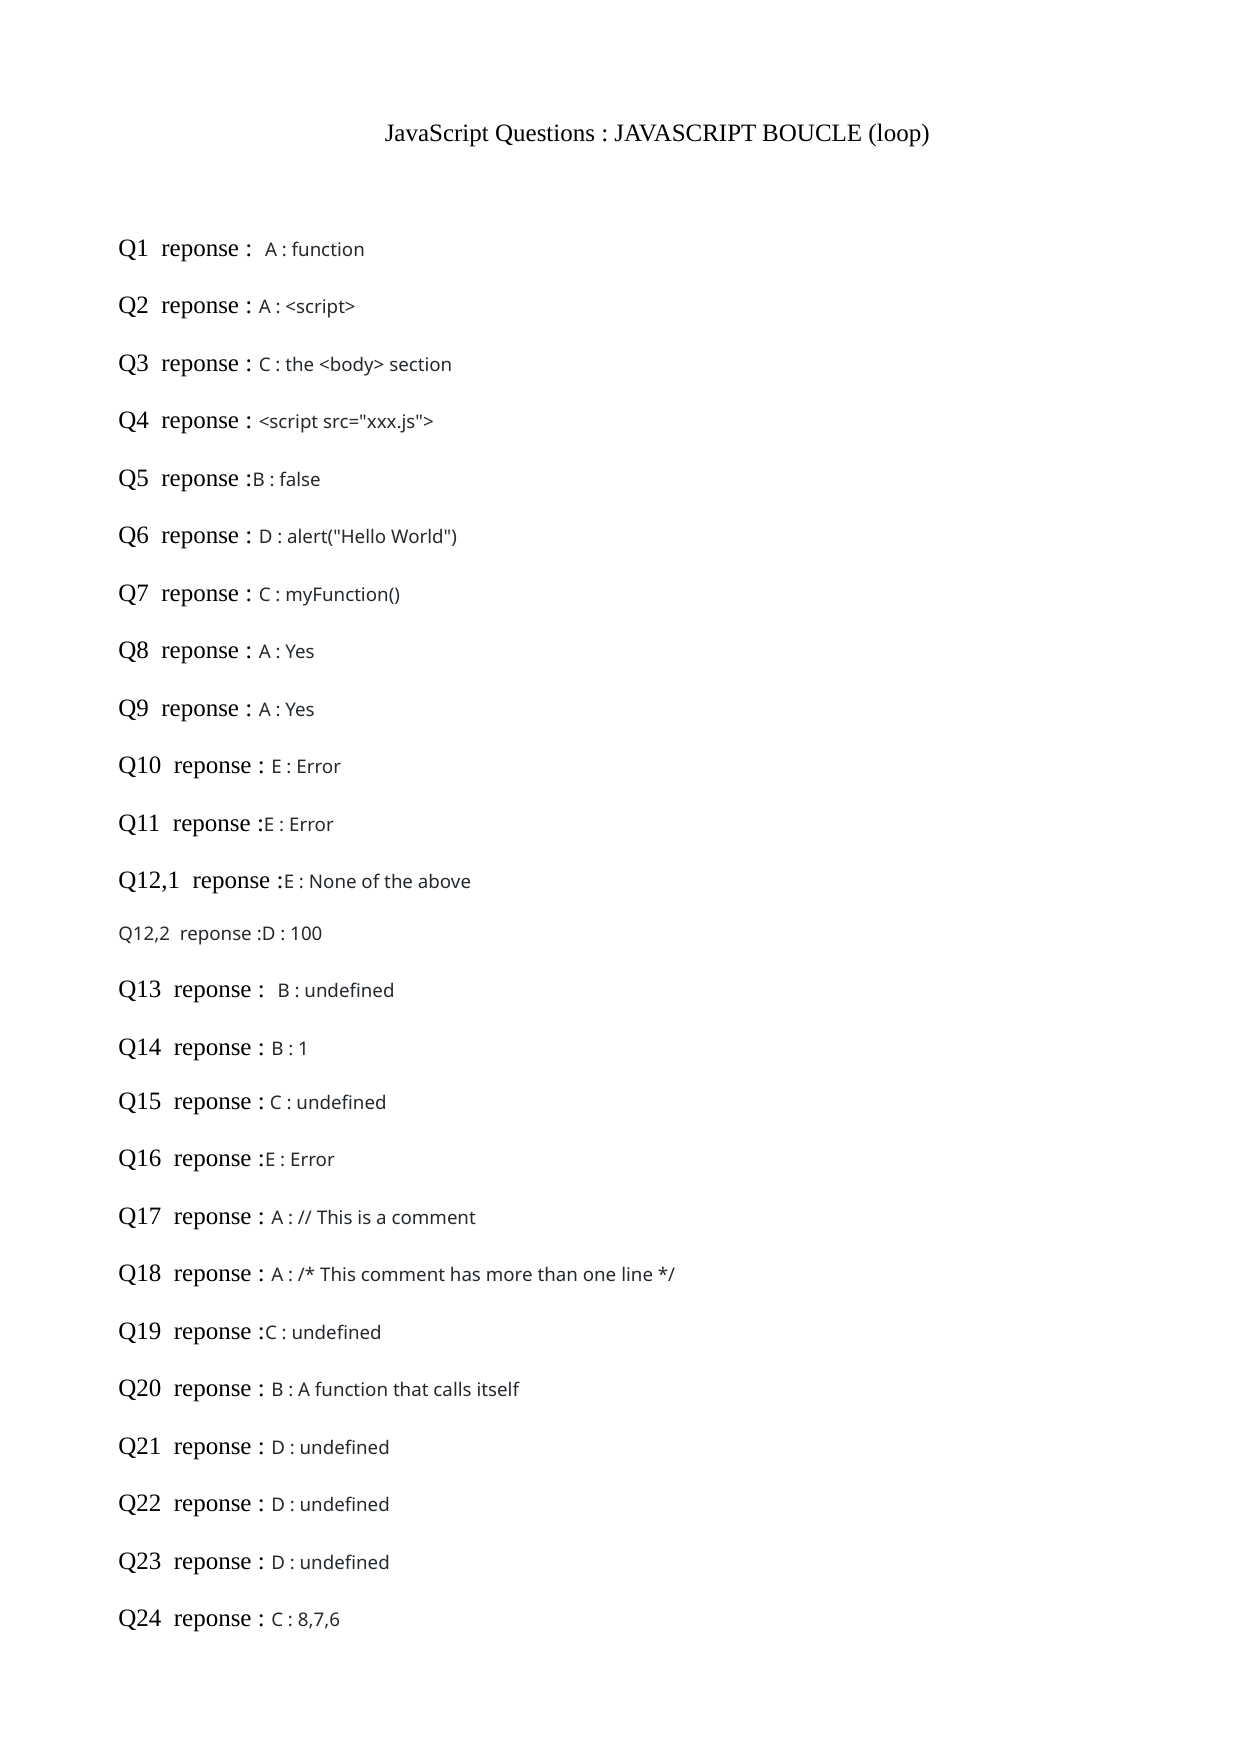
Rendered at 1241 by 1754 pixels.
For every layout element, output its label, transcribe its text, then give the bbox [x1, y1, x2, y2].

text Q10 reponse : E : Error [118, 751, 1122, 779]
text Q16 reponse :E : Error [118, 1143, 1122, 1172]
text Q15 reponse : C : undefined [118, 1086, 1122, 1115]
text Q8 reponse : A : Yes [118, 636, 1122, 664]
text Q2 reponse : A : <script> [118, 291, 1122, 319]
text Q11 reponse :E : Error [118, 808, 1122, 837]
text Q1 reponse : A : function [118, 233, 1122, 262]
text Q19 reponse :C : undefined [118, 1316, 1122, 1345]
text Q22 reponse : D : undefined [118, 1488, 1122, 1517]
text Q5 reponse :B : false [118, 463, 1122, 492]
text Q14 reponse : B : 1 [118, 1032, 1122, 1060]
text Q12,1 reponse :E : None of the above [118, 866, 1122, 894]
text Q7 reponse : C : myFunction() [118, 578, 1122, 607]
text JavaScript Questions : JAVASCRIPT BOUCLE (loop) [118, 118, 1122, 147]
text Q18 reponse : A : /* This comment has more than one line */ [118, 1258, 1122, 1287]
text Q13 reponse : B : undefined [118, 974, 1122, 1003]
text Q9 reponse : A : Yes [118, 693, 1122, 722]
text Q3 reponse : C : the <body> section [118, 348, 1122, 377]
text Q6 reponse : D : alert("Hello World") [118, 521, 1122, 549]
text Q21 reponse : D : undefined [118, 1431, 1122, 1460]
text Q23 reponse : D : undefined [118, 1546, 1122, 1575]
text Q4 reponse : <script src="xxx.js"> [118, 406, 1122, 434]
text Q24 reponse : C : 8,7,6 [118, 1603, 1122, 1632]
text Q17 reponse : A : // This is a comment [118, 1201, 1122, 1230]
text Q12,2 reponse :D : 100 [118, 920, 1122, 945]
text Q20 reponse : B : A function that calls itself [118, 1373, 1122, 1402]
